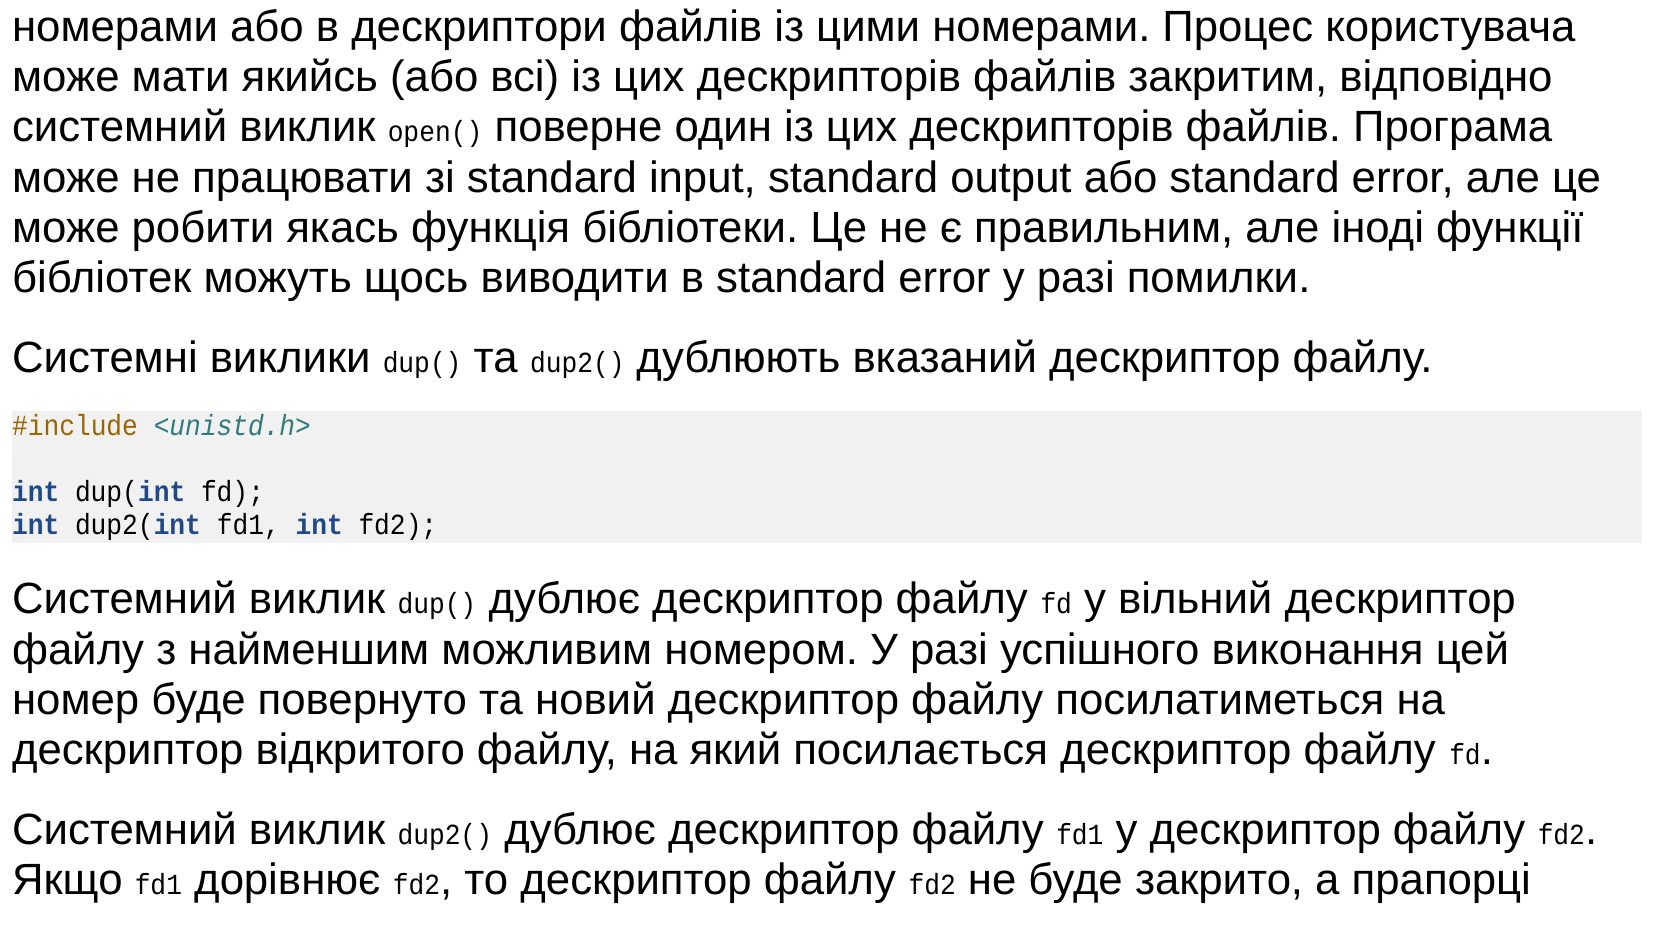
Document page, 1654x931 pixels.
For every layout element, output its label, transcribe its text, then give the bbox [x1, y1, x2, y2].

text int dup(int fd); [12, 477, 1642, 510]
text int dup2(int fd1, int fd2); [12, 510, 1642, 543]
text Системний виклик dup() дублює дескриптор файлу fd у вільний дескриптор файлу з найменшим можливим номером. У разі успішного виконання цей номер буде повернуто та новий дескриптор файлу посилатиметься на дескриптор відкритого файлу, на який посилається дескриптор файлу fd. [12, 573, 1642, 774]
text номерами або в дескриптори файлів із цими номерами. Процес користувача може мати якийсь (або всі) із цих дескрипторів файлів закритим, відповідно системний виклик open() поверне один із цих дескрипторів файлів. Програма може не працювати зі standard input, standard output або standard error, але це може робити якась функція бібліотеки. Це не є правильним, але іноді функції бібліотек можуть щось виводити в standard error у разі помилки. [12, 0, 1642, 302]
text Системні виклики dup() та dup2() дублюють вказаний дескриптор файлу. [12, 331, 1642, 382]
text Системний виклик dup2() дублює дескриптор файлу fd1 у дескриптор файлу fd2. Якщо fd1 дорівнює fd2, то дескриптор файлу fd2 не буде закрито, а прапорці [12, 803, 1642, 904]
text #include <unistd.h> [12, 411, 1642, 444]
